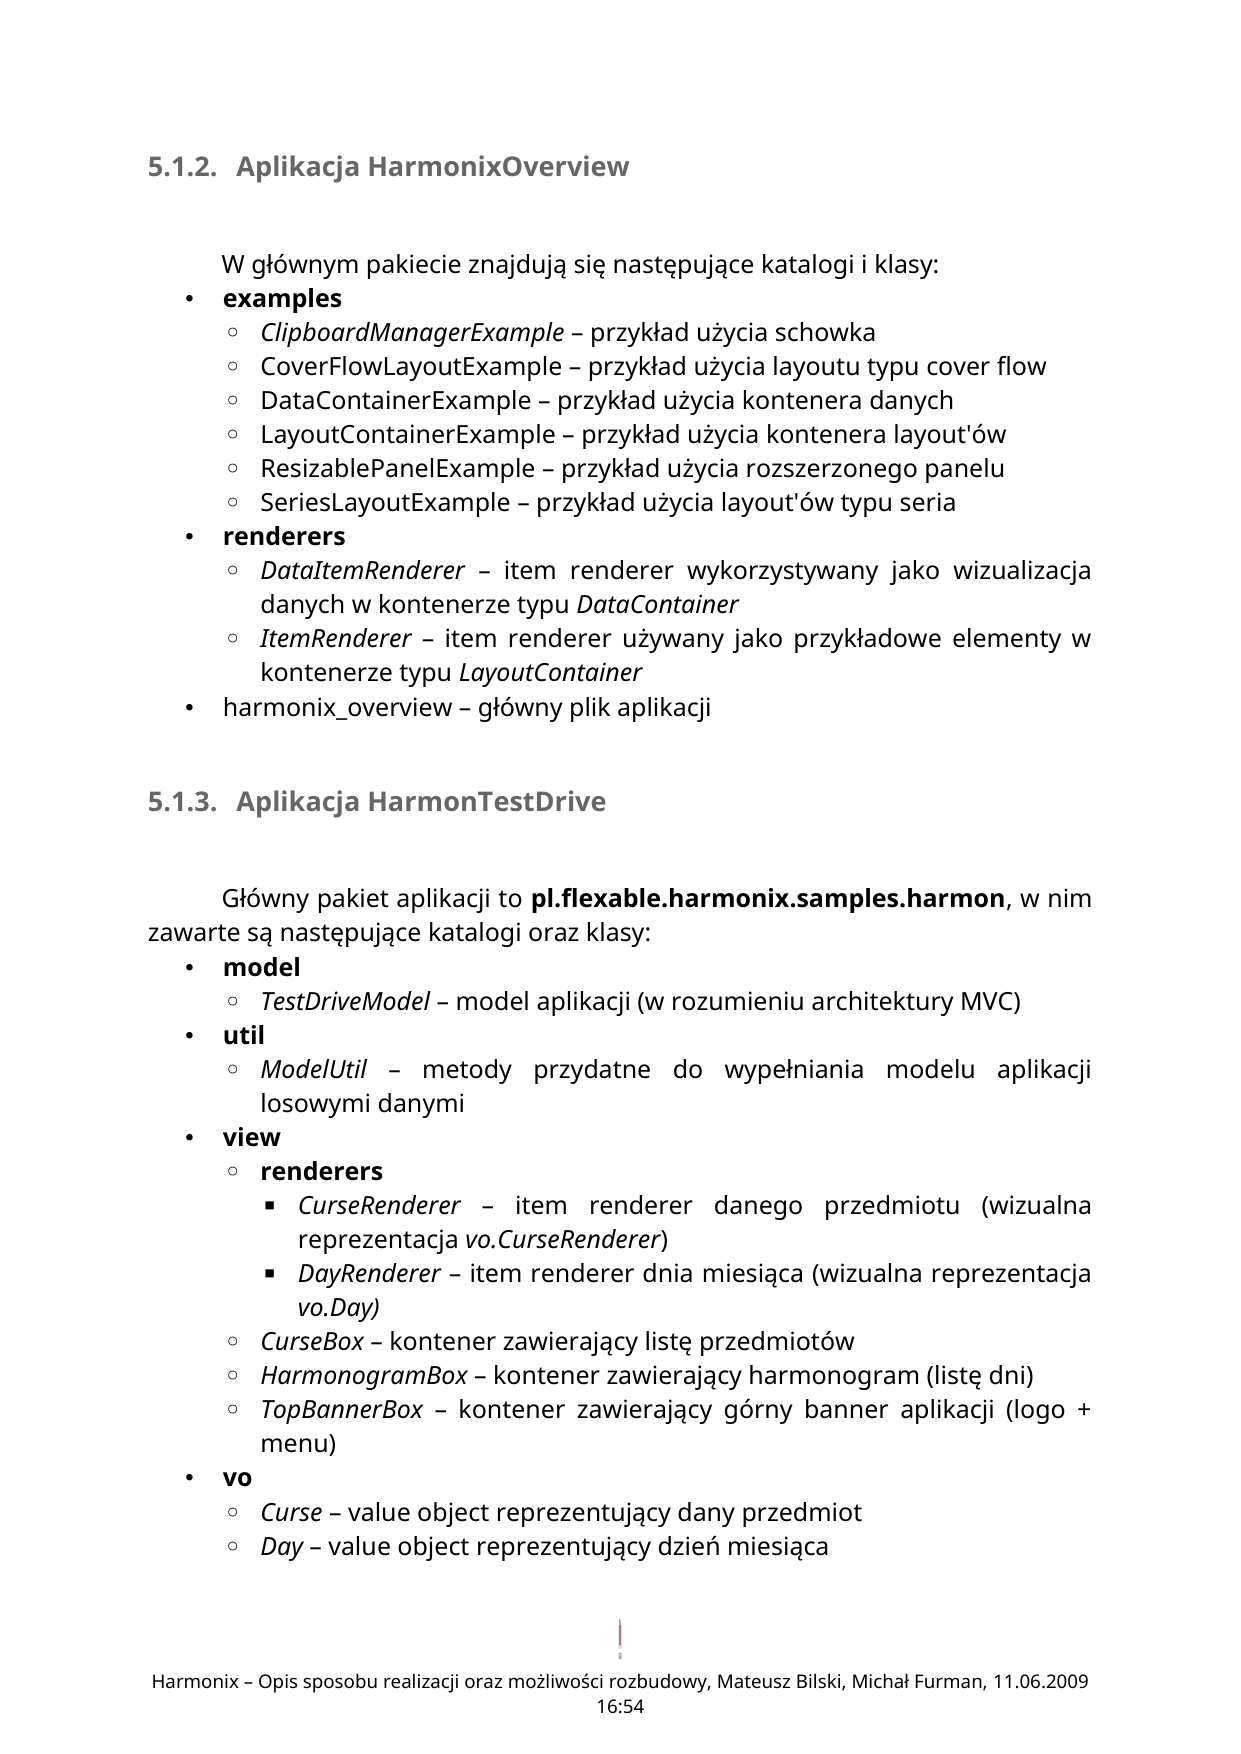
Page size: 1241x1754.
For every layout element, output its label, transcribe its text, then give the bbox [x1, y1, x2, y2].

list DayRenderer – item renderer dnia miesiąca (wizualna reprezentacja vo.Day) [260, 1256, 1092, 1324]
list ModelUtil – metody przydatne do wypełniania modelu aplikacji losowymi danymi [223, 1051, 1092, 1119]
list renderers [185, 519, 1092, 553]
list vo [185, 1460, 1092, 1494]
list TestDriveModel – model aplikacji (w rozumieniu architektury MVC) [223, 983, 1092, 1017]
list Curse – value object reprezentujący dany przedmiot [223, 1494, 1092, 1528]
list ClipboardManagerExample – przykład użycia schowka [223, 314, 1092, 348]
list renderers [223, 1153, 1092, 1188]
list CoverFlowLayoutExample – przykład użycia layoutu typu cover flow [223, 348, 1092, 383]
text W głównym pakiecie znajdują się następujące katalogi i klasy: [148, 246, 1092, 280]
list view [185, 1119, 1092, 1153]
list util [185, 1017, 1092, 1051]
list ResizablePanelExample – przykład użycia rozszerzonego panelu [223, 451, 1092, 485]
list harmonix_overview – główny plik aplikacji [185, 689, 1092, 723]
list TopBannerBox – kontener zawierający górny banner aplikacji (logo + menu) [223, 1392, 1092, 1460]
list HarmonogramBox – kontener zawierający harmonogram (listę dni) [223, 1358, 1092, 1392]
list model [185, 949, 1092, 983]
list DataContainerExample – przykład użycia kontenera danych [223, 383, 1092, 417]
list examples [185, 280, 1092, 314]
list CurseBox – kontener zawierający listę przedmiotów [223, 1324, 1092, 1358]
list LayoutContainerExample – przykład użycia kontenera layout'ów [223, 417, 1092, 451]
list ItemRenderer – item renderer używany jako przykładowe elementy w kontenerze typu LayoutContainer [223, 621, 1092, 689]
list DataItemRenderer – item renderer wykorzystywany jako wizualizacja danych w kontenerze typu DataContainer [223, 553, 1092, 621]
list Day – value object reprezentujący dzień miesiąca [223, 1528, 1092, 1562]
text Główny pakiet aplikacji to pl.flexable.harmonix.samples.harmon, w nim zawarte są następujące katalogi oraz klasy: [148, 881, 1092, 949]
list SeriesLayoutExample – przykład użycia layout'ów typu seria [223, 485, 1092, 519]
subtitle Aplikacja HarmonTestDrive [148, 782, 1092, 819]
picture [618, 1618, 622, 1660]
list CurseRenderer – item renderer danego przedmiotu (wizualna reprezentacja vo.CurseRenderer) [260, 1188, 1092, 1256]
subtitle Aplikacja HarmonixOverview [148, 148, 1092, 184]
